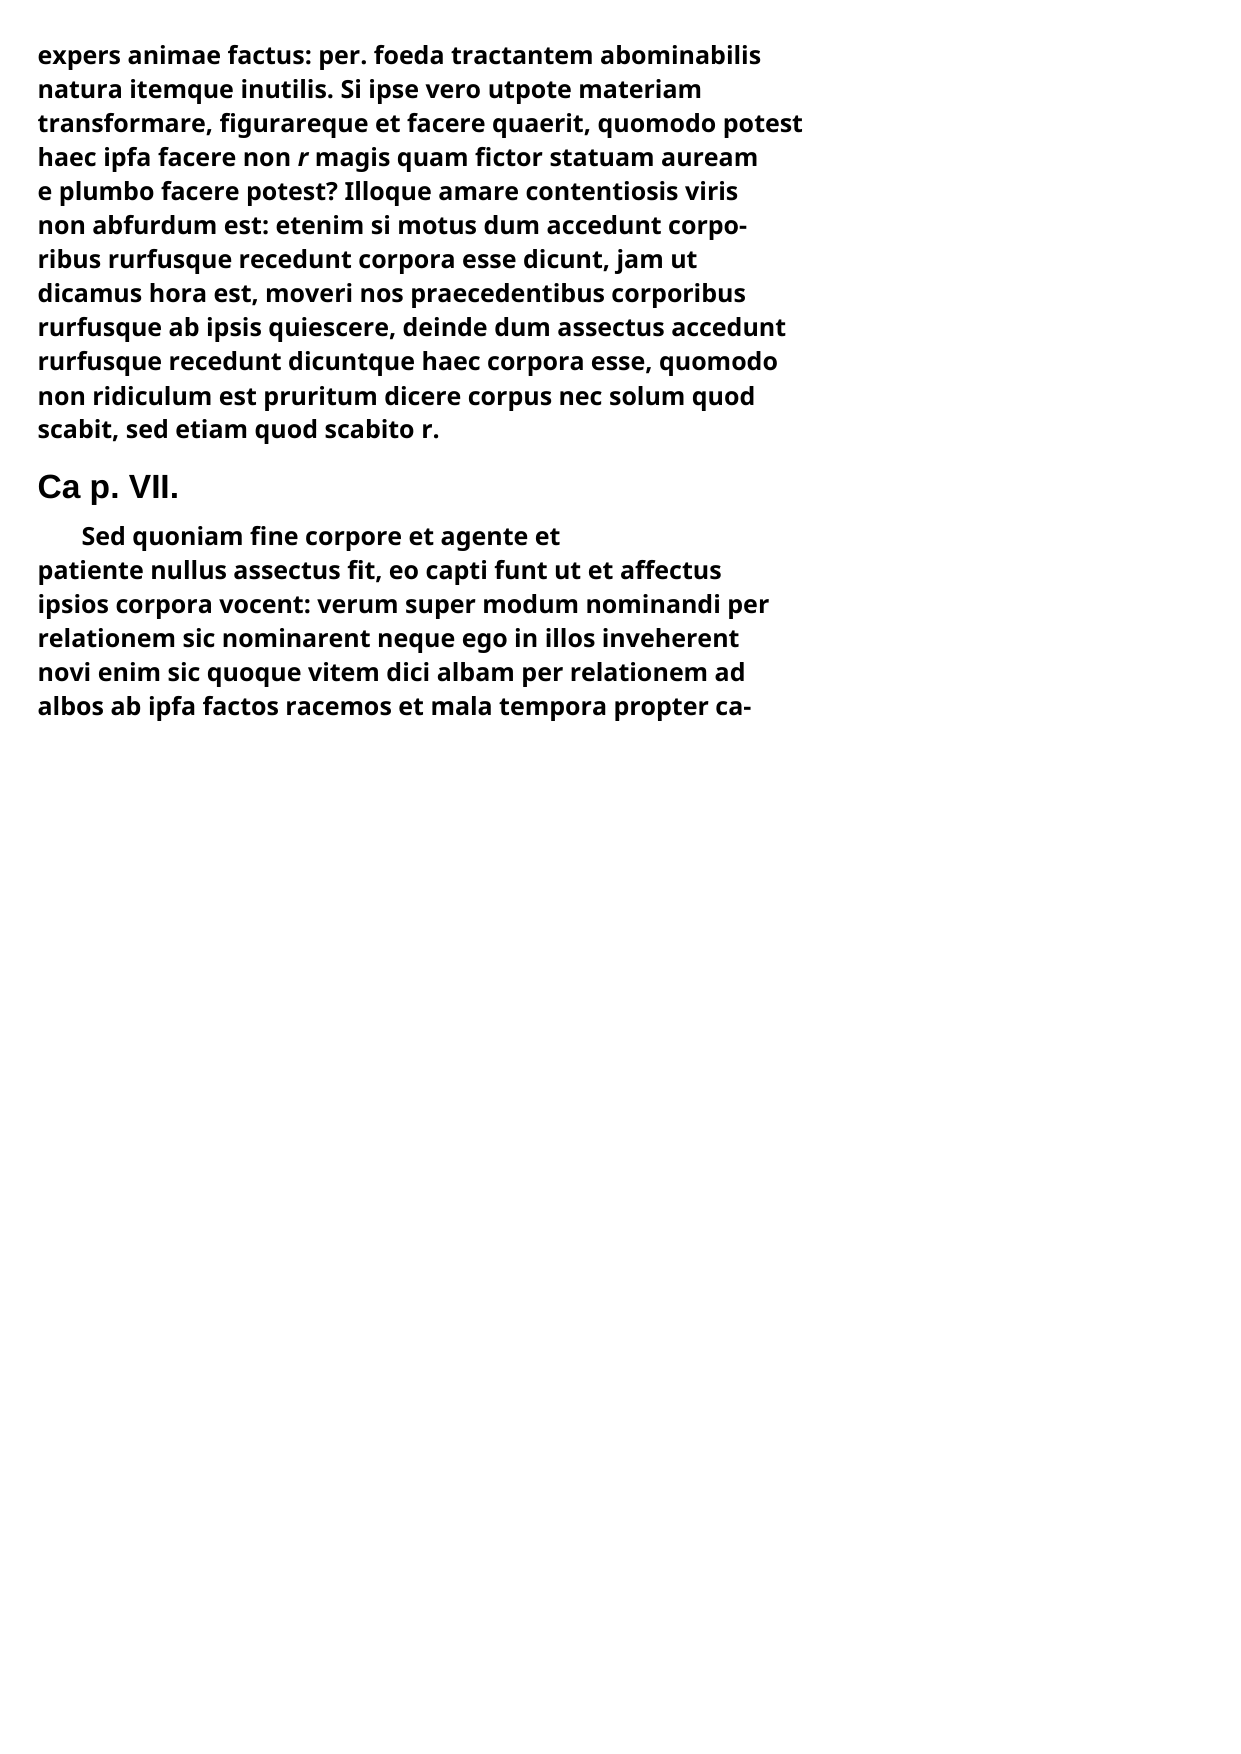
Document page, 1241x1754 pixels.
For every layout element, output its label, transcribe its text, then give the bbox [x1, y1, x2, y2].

subtitle Ca p. VII. [37, 467, 1203, 506]
text Sed quoniam fine corpore et agente et patiente nullus assectus fit, eo capti funt ut et affectus ipsios corpora vocent: verum super modum nominandi per relationem sic nominarent neque ego in illos inveherent novi enim sic quoque vitem dici albam per relationem ad albos ab ipfa factos racemos et mala tempora propter ca- [37, 518, 1203, 723]
text expers animae factus: per. foeda tractantem abominabilis natura itemque inutilis. Si ipse vero utpote materiam transformare, figurareque et facere quaerit, quomodo potest haec ipfa facere non r magis quam fictor statuam auream e plumbo facere potest? Illoque amare contentiosis viris non abfurdum est: etenim si motus dum accedunt corpo- ribus rurfusque recedunt corpora esse dicunt, jam ut dicamus hora est, moveri nos praecedentibus corporibus rurfusque ab ipsis quiescere, deinde dum assectus accedunt rurfusque recedunt dicuntque haec corpora esse, quomodo non ridiculum est pruritum dicere corpus nec solum quod scabit, sed etiam quod scabito r. [37, 37, 1203, 446]
